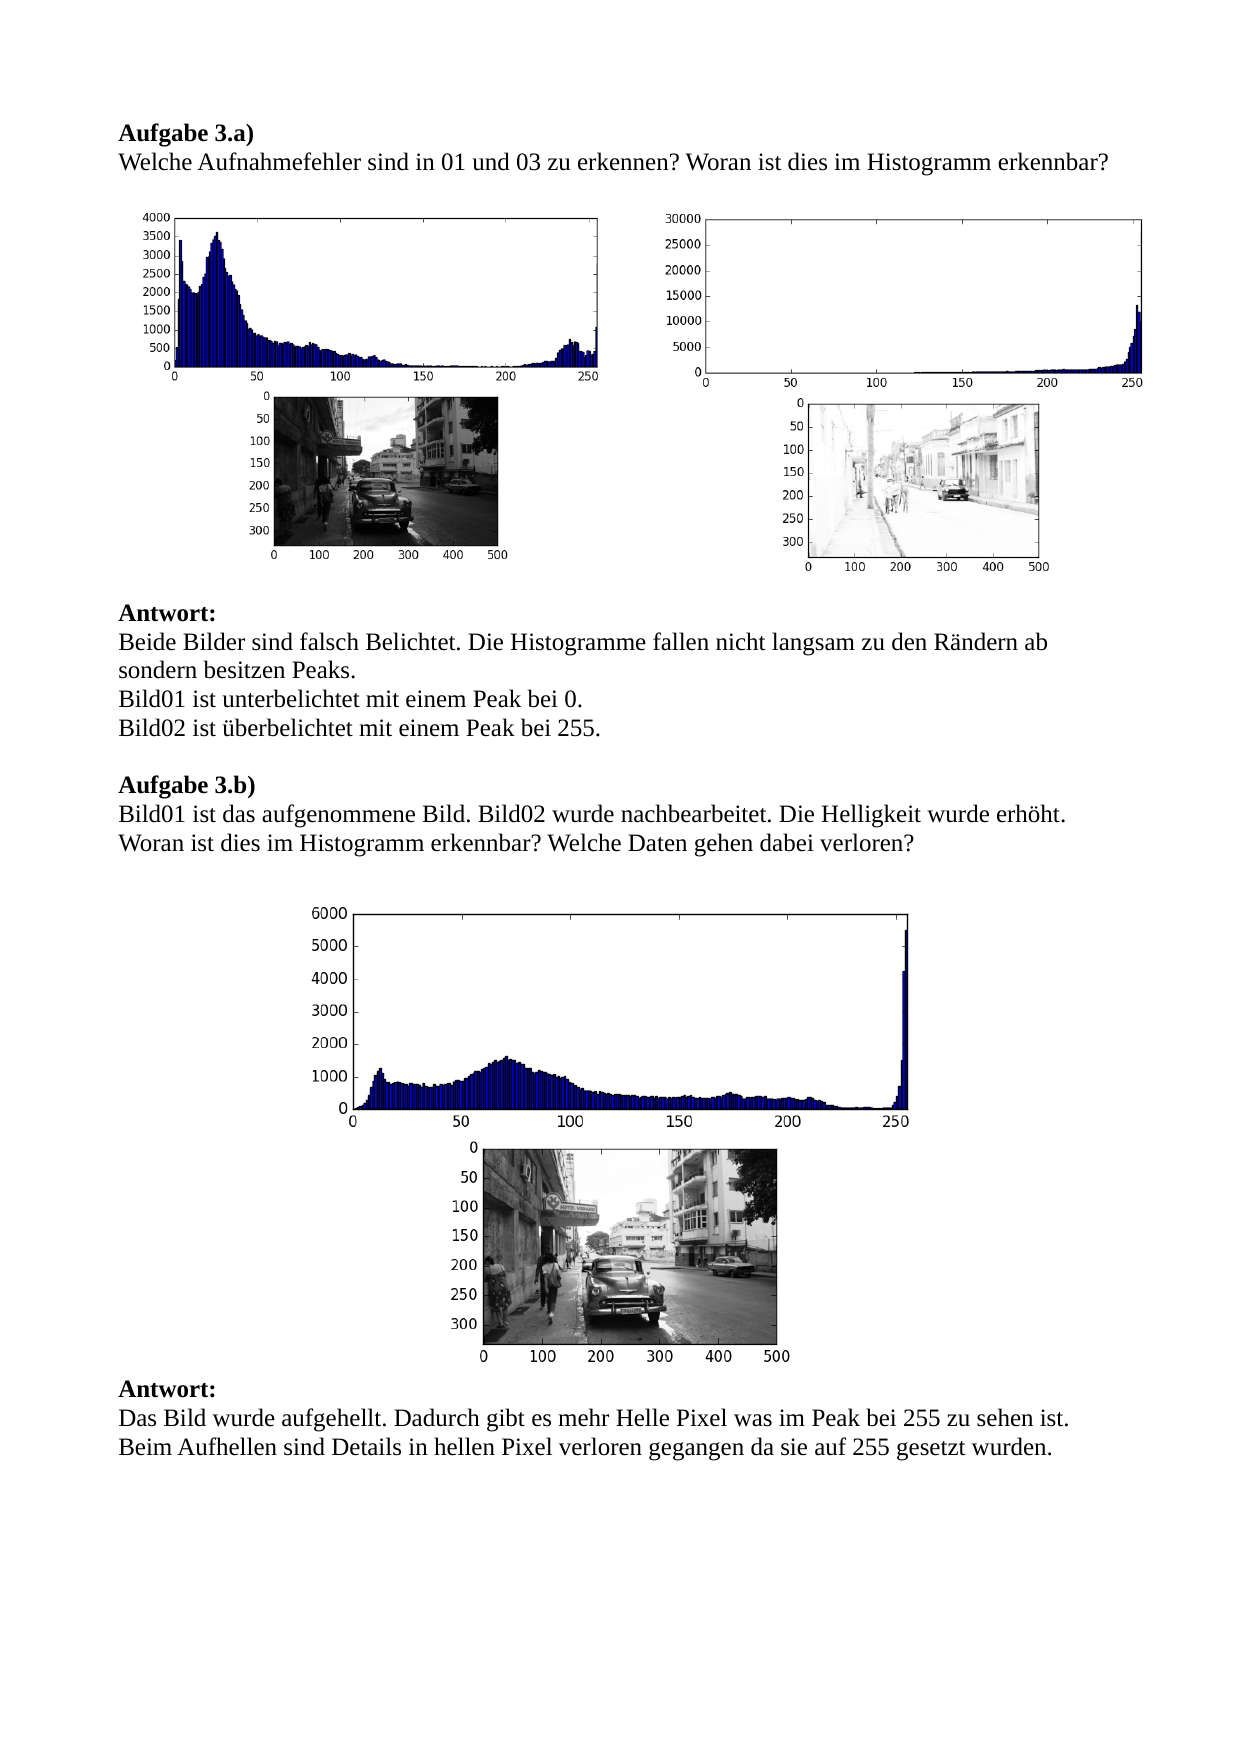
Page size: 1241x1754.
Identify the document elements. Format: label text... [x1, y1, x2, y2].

text Beide Bilder sind falsch Belichtet. Die Histogramme fallen nicht langsam zu den Rändern ab sondern besitzen Peaks. [118, 627, 1122, 684]
text Antwort: [118, 586, 1122, 627]
picture [106, 177, 1197, 599]
text Aufgabe 3.b) [118, 771, 1122, 799]
text Bild01 ist das aufgenommene Bild. Bild02 wurde nachbearbeitet. Die Helligkeit wurde erhöht. Woran ist dies im Histogramm erkennbar? Welche Daten gehen dabei verloren? [118, 799, 1122, 857]
text Antwort: [118, 1374, 1122, 1403]
text Bild01 ist unterbelichtet mit einem Peak bei 0. [118, 684, 1122, 713]
text Bild02 ist überbelichtet mit einem Peak bei 255. [118, 713, 1122, 742]
text Welche Aufnahmefehler sind in 01 und 03 zu erkennen? Woran ist dies im Histogramm erkennbar? [118, 147, 1122, 176]
picture [263, 860, 978, 1397]
text Aufgabe 3.a) [118, 118, 1122, 147]
text Beim Aufhellen sind Details in hellen Pixel verloren gegangen da sie auf 255 gesetzt wurden. [118, 1432, 1122, 1461]
text Das Bild wurde aufgehellt. Dadurch gibt es mehr Helle Pixel was im Peak bei 255 zu sehen ist. [118, 1403, 1122, 1432]
